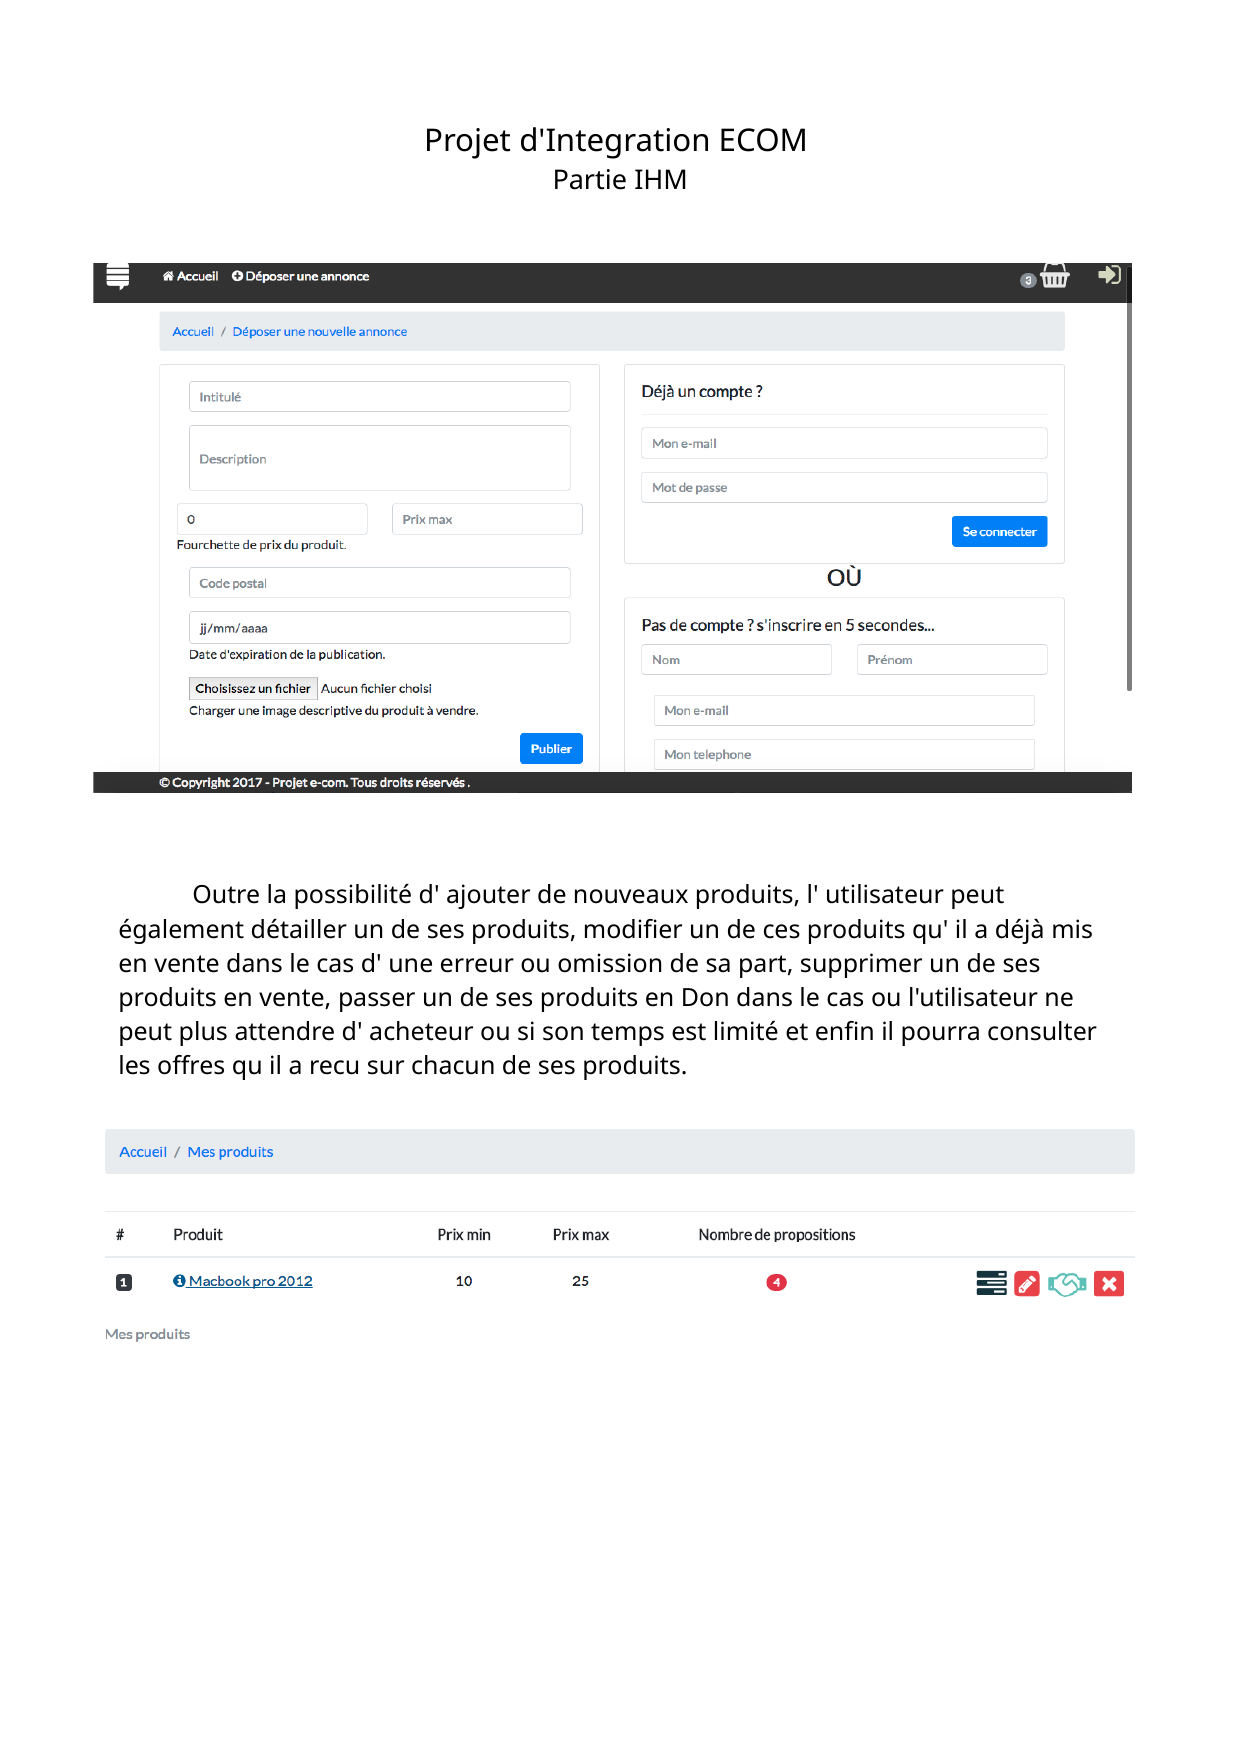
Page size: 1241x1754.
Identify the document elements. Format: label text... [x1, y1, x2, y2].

text Outre la possibilité d' ajouter de nouveaux produits, l' utilisateur peut également détailler un de ses produits, modifier un de ces produits qu' il a déjà mis en vente dans le cas d' une erreur ou omission de sa part, supprimer un de ses produits en vente, passer un de ses produits en Don dans le cas ou l'utilisateur ne peut plus attendre d' acheteur ou si son temps est limité et enfin il pourra consulter les offres qu il a recu sur chacun de ses produits. [118, 872, 1122, 1082]
picture [93, 263, 1132, 793]
picture [81, 1121, 1181, 1362]
